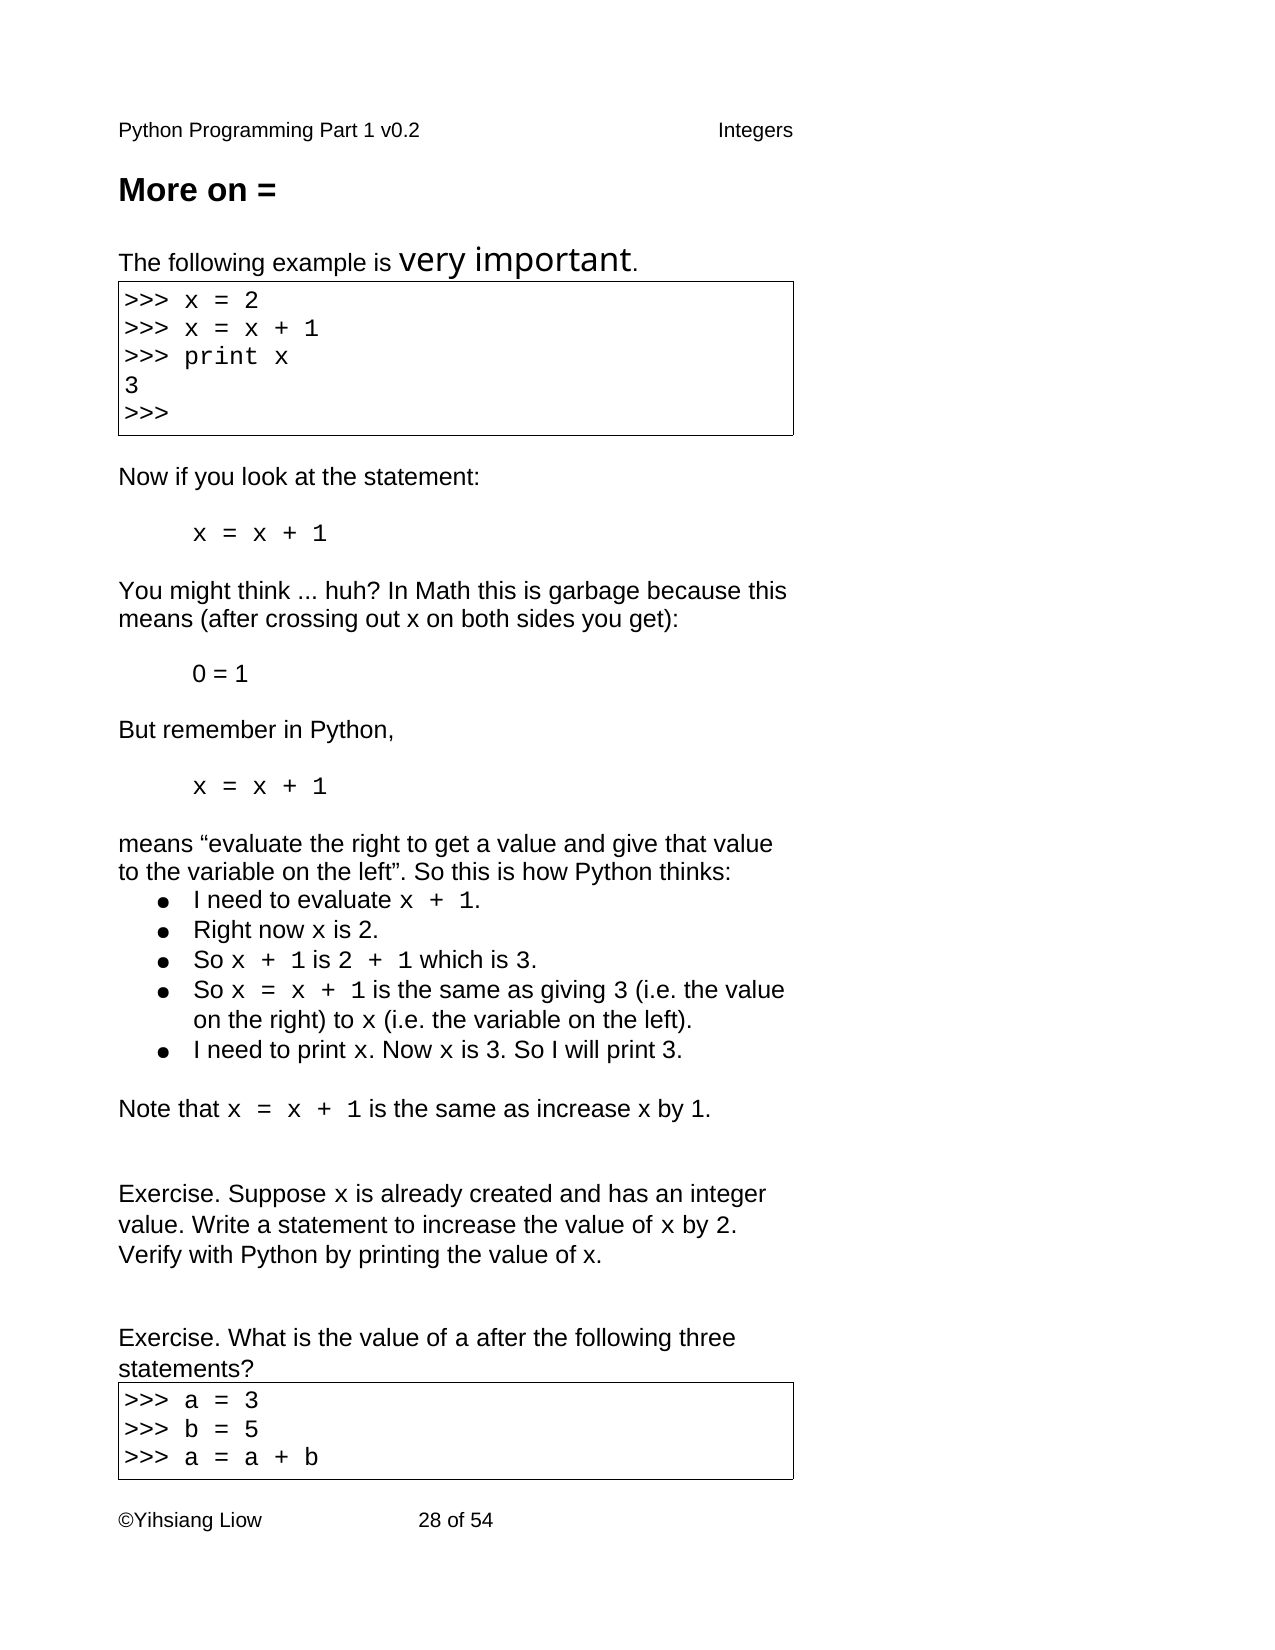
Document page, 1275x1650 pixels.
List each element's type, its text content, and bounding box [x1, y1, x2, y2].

text Exercise. What is the value of a after the following three statements? [118, 1324, 793, 1382]
list I need to print x. Now x is 3. So I will print 3. [156, 1036, 793, 1066]
list So x = x + 1 is the same as giving 3 (i.e. the value on the right) to x (i.e. the variable on the left). [156, 976, 793, 1036]
list So x + 1 is 2 + 1 which is 3. [156, 946, 793, 976]
table_header >>> x = 2 >>> x = x + 1 >>> print x 3 >>> [119, 282, 793, 435]
text means “evaluate the right to get a value and give that value to the variable on the left”. So this is how Python thinks: [118, 830, 793, 886]
text You might think ... huh? In Math this is garbage because this means (after crossing out x on both sides you get): [118, 577, 793, 632]
table_header >>> a = 3 >>> b = 5 >>> a = a + b [119, 1383, 793, 1479]
text But remember in Python, [118, 716, 793, 744]
text More on = [118, 171, 793, 208]
list I need to evaluate x + 1. [156, 886, 793, 916]
text x = x + 1 [118, 772, 793, 802]
list Right now x is 2. [156, 916, 793, 946]
text Now if you look at the statement: [118, 463, 793, 491]
text Exercise. Suppose x is already created and has an integer value. Write a statement to increase the value of x by 2. Verify with Python by printing the value of x. [118, 1180, 793, 1268]
text The following example is very important. [118, 236, 793, 281]
text 0 = 1 [118, 660, 793, 688]
text Note that x = x + 1 is the same as increase x by 1. [118, 1094, 793, 1124]
text x = x + 1 [118, 518, 793, 549]
